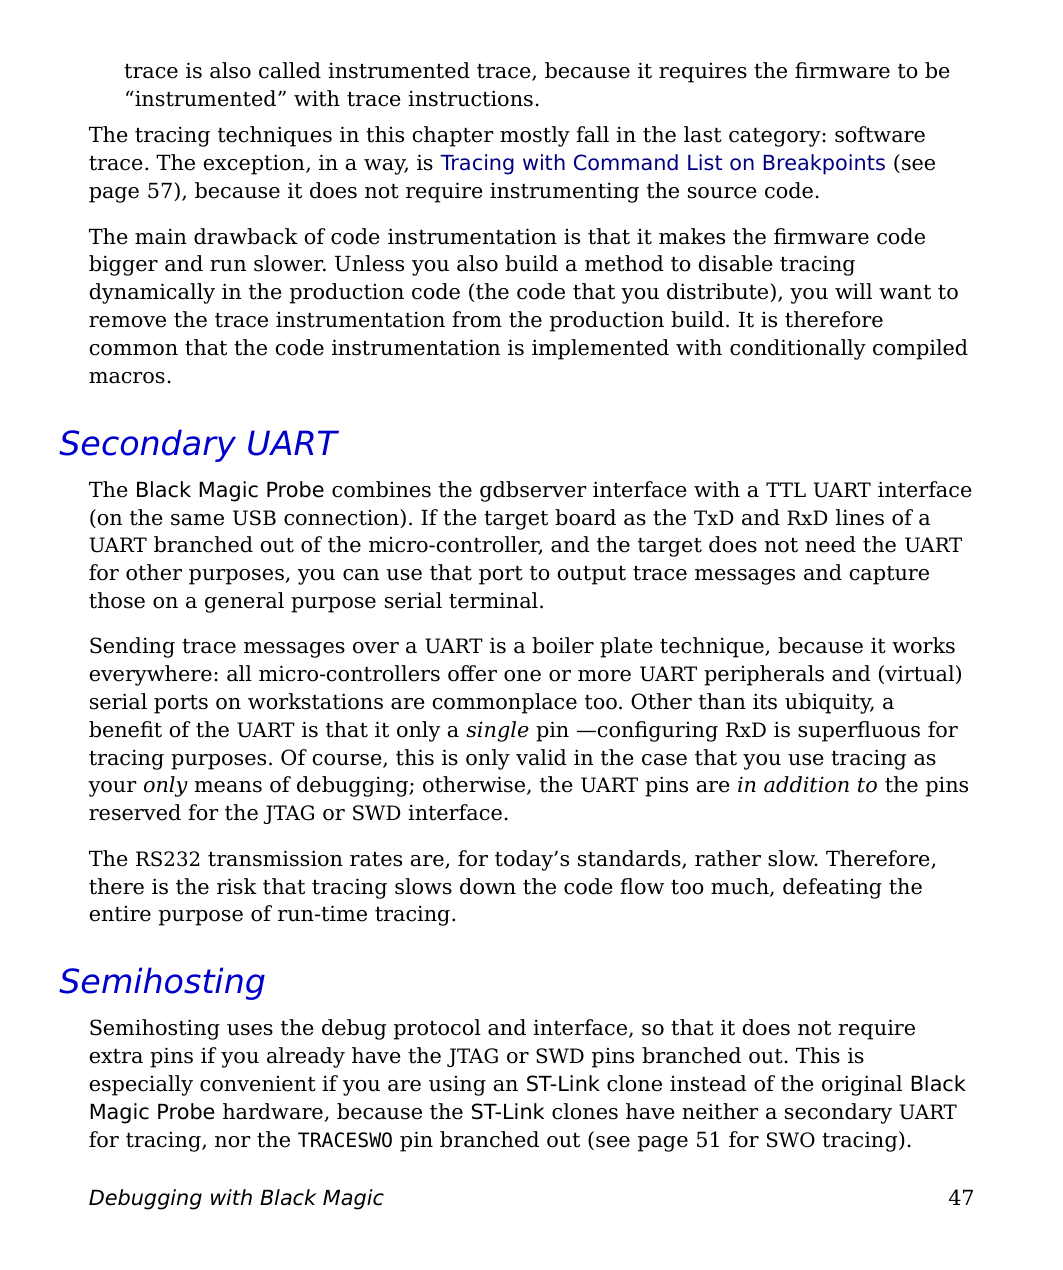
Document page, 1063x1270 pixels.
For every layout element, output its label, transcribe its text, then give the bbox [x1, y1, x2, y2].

text The RS232 transmission rates are, for today’s standards, rather slow. Therefore, there is the risk that tracing slows down the code flow too much, defeating the entire purpose of run-time tracing. [88, 847, 974, 927]
text The main drawback of code instrumentation is that it makes the firmware code bigger and run slower. Unless you also build a method to disable tracing dynamically in the production code (the code that you distribute), you will want to remove the trace instrumentation from the production build. It is therefore common that the code instrumentation is implemented with conditionally compiled macros. [88, 225, 974, 388]
subtitle Secondary UART [59, 424, 974, 463]
text The tracing techniques in this chapter mostly fall in the last category: software trace. The exception, in a way, is Tracing with Command List on Breakpoints (see page 57), because it does not require instrumenting the source code. [88, 123, 974, 203]
text The Black Magic Probe combines the gdbserver interface with a TTL UART interface (on the same USB connection). If the target board as the TxD and RxD lines of a UART branched out of the micro-controller, and the target does not need the UART for other purposes, you can use that port to output trace messages and capture those on a general purpose serial terminal. [88, 478, 974, 613]
subtitle Semihosting [59, 963, 974, 1002]
list trace is also called instrumented trace, because it requires the firmware to be “instrumented” with trace instructions. [88, 59, 974, 111]
text Semihosting uses the debug protocol and interface, so that it does not require extra pins if you already have the JTAG or SWD pins branched out. This is especially convenient if you are using an ST-Link clone instead of the original Black Magic Probe hardware, because the ST-Link clones have neither a secondary UART for tracing, nor the TRACESWO pin branched out (see page 51 for SWO tracing). [88, 1016, 974, 1152]
text Sending trace messages over a UART is a boiler plate technique, because it works everywhere: all micro-controllers offer one or more UART peripherals and (virtual) serial ports on workstations are commonplace too. Other than its ubiquity, a benefit of the UART is that it only a single pin —configuring RxD is superfluous for tracing purposes. Of course, this is only valid in the case that you use tracing as your only means of debugging; otherwise, the UART pins are in addition to the pins reserved for the JTAG or SWD interface. [88, 634, 974, 826]
